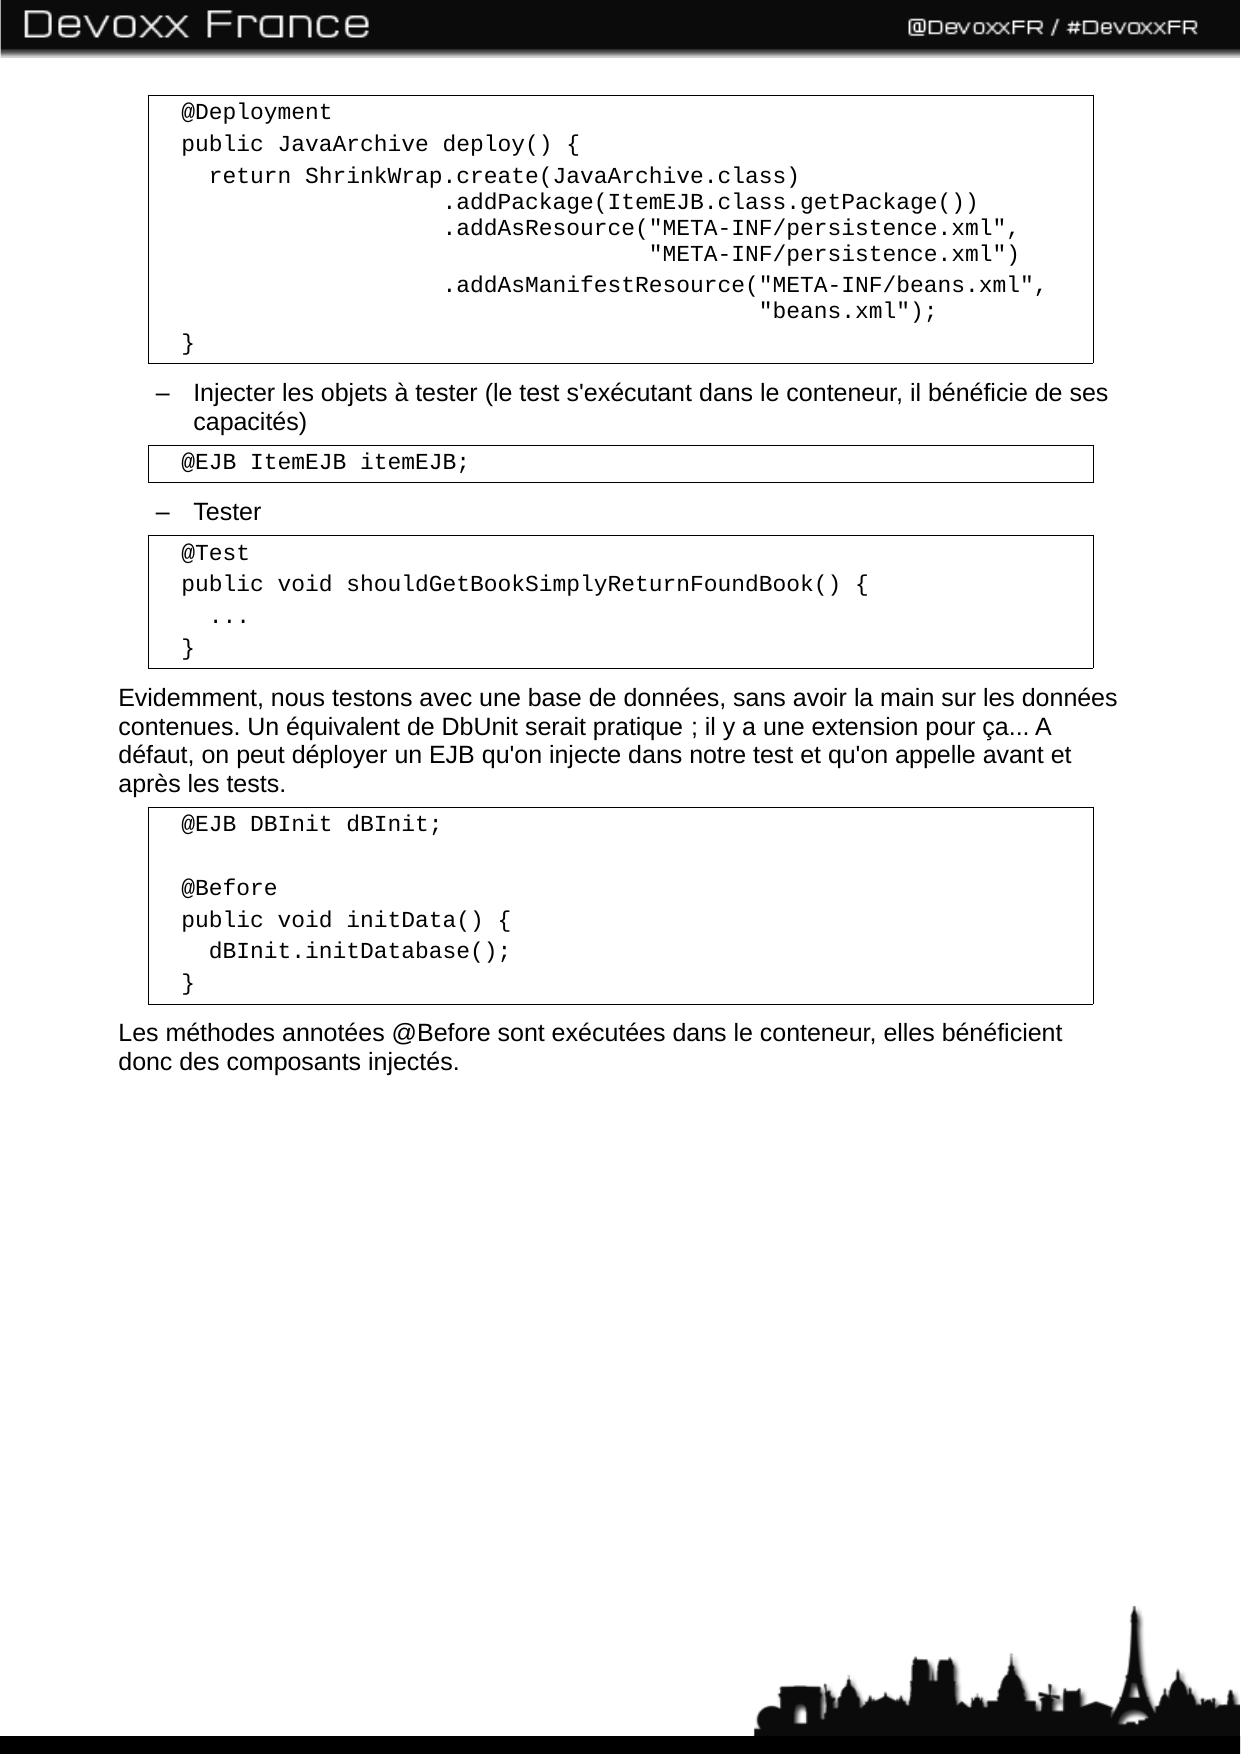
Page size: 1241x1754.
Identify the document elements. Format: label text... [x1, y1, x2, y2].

text public void shouldGetBookSimplyReturnFoundBook() { [149, 567, 1093, 598]
text .addAsManifestResource("META-INF/beans.xml", "beans.xml"); [149, 268, 1093, 325]
text @Test [149, 536, 1093, 567]
text ... [149, 598, 1093, 630]
list Injecter les objets à tester (le test s'exécutant dans le conteneur, il bénéficie de ses capacités) [156, 378, 1122, 436]
text @EJB DBInit dBInit; [149, 808, 1093, 839]
text } [149, 630, 1093, 668]
text return ShrinkWrap.create(JavaArchive.class) .addPackage(ItemEJB.class.getPackage()) .addAsResource("META-INF/persistence.xml", "META-INF/persistence.xml") [149, 158, 1093, 268]
picture [753, 1598, 1240, 1736]
text public void initData() { [149, 902, 1093, 934]
text } [149, 325, 1093, 363]
list Tester [156, 497, 1122, 526]
text @Before [149, 870, 1093, 902]
picture [0, 0, 1240, 58]
text dBInit.initDatabase(); [149, 934, 1093, 966]
text public JavaArchive deploy() { [149, 126, 1093, 158]
text Les méthodes annotées @Before sont exécutées dans le conteneur, elles bénéficient donc des composants injectés. [118, 1018, 1122, 1076]
text @Deployment [149, 96, 1093, 126]
text Evidemment, nous testons avec une base de données, sans avoir la main sur les données contenues. Un équivalent de DbUnit serait pratique ; il y a une extension pour ça... A défaut, on peut déployer un EJB qu'on injecte dans notre test et qu'on appelle avant et après les tests. [118, 683, 1122, 798]
text @EJB ItemEJB itemEJB; [149, 446, 1093, 482]
text } [149, 966, 1093, 1004]
